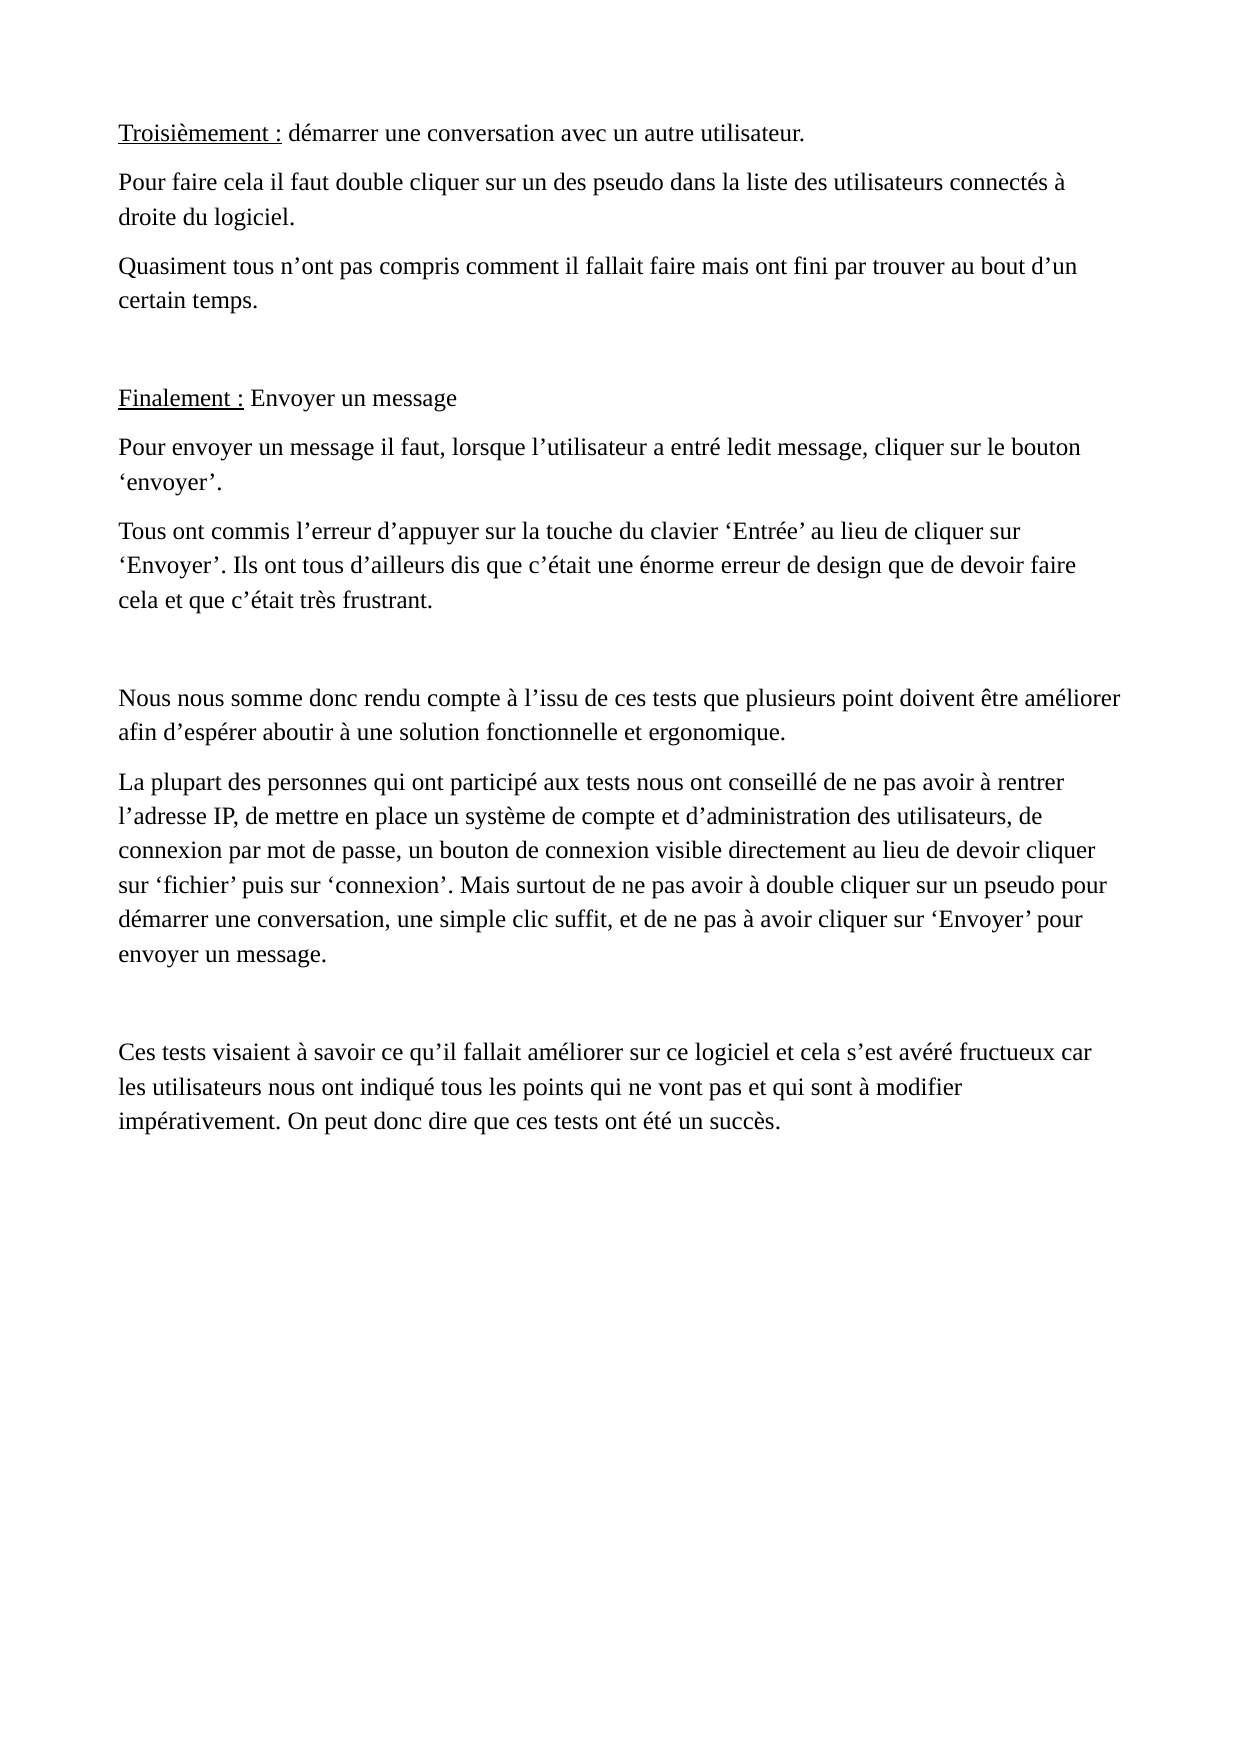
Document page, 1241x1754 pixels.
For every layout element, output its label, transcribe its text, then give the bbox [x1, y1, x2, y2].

text Tous ont commis l’erreur d’appuyer sur la touche du clavier ‘Entrée’ au lieu de cliquer sur ‘Envoyer’. Ils ont tous d’ailleurs dis que c’était une énorme erreur de design que de devoir faire cela et que c’était très frustrant. [118, 516, 1122, 614]
text Pour faire cela il faut double cliquer sur un des pseudo dans la liste des utilisateurs connectés à droite du logiciel. [118, 167, 1122, 230]
text La plupart des personnes qui ont participé aux tests nous ont conseillé de ne pas avoir à rentrer l’adresse IP, de mettre en place un système de compte et d’administration des utilisateurs, de connexion par mot de passe, un bouton de connexion visible directement au lieu de devoir cliquer sur ‘fichier’ puis sur ‘connexion’. Mais surtout de ne pas avoir à double cliquer sur un pseudo pour démarrer une conversation, une simple clic suffit, et de ne pas à avoir cliquer sur ‘Envoyer’ pour envoyer un message. [118, 767, 1122, 968]
text Troisièmement : démarrer une conversation avec un autre utilisateur. [118, 118, 1122, 147]
text Ces tests visaient à savoir ce qu’il fallait améliorer sur ce logiciel et cela s’est avéré fructueux car les utilisateurs nous ont indiqué tous les points qui ne vont pas et qui sont à modifier impérativement. On peut donc dire que ces tests ont été un succès. [118, 1037, 1122, 1135]
text Quasiment tous n’ont pas compris comment il fallait faire mais ont fini par trouver au bout d’un certain temps. [118, 251, 1122, 314]
text Nous nous somme donc rendu compte à l’issu de ces tests que plusieurs point doivent être améliorer afin d’espérer aboutir à une solution fonctionnelle et ergonomique. [118, 683, 1122, 746]
text Finalement : Envoyer un message [118, 383, 1122, 412]
text Pour envoyer un message il faut, lorsque l’utilisateur a entré ledit message, cliquer sur le bouton ‘envoyer’. [118, 432, 1122, 496]
